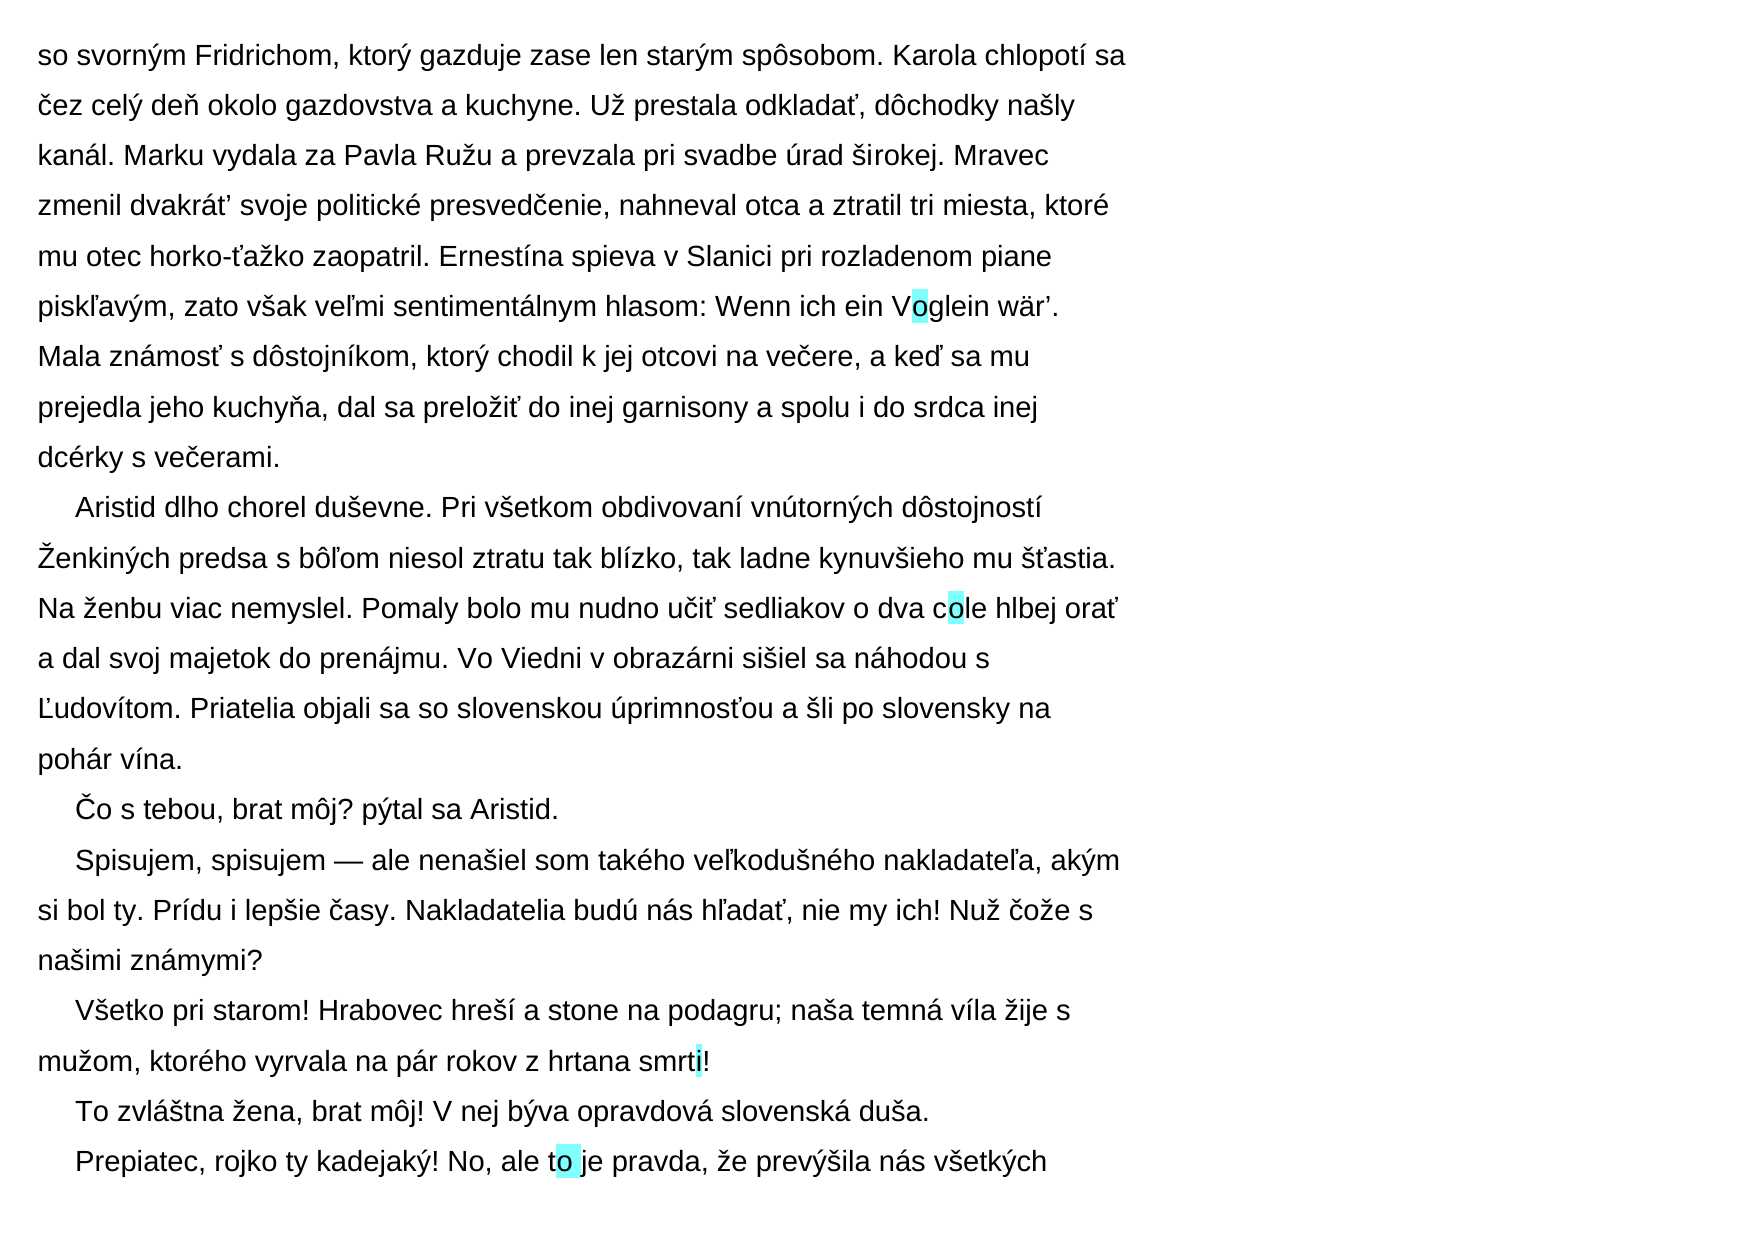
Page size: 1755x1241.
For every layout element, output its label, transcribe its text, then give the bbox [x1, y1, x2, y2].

text Prepiatec, rojko ty kadejaký! No, ale to je pravda, že prevýšila nás všetkých [37, 1144, 1130, 1178]
text so svorným Fridrichom, ktorý gazduje zase len starým spôsobom. Karola chlopotí sa čez celý deň okolo gazdovstva a kuchyne. Už prestala odkladať, dôchodky našly kanál. Marku vydala za Pavla Ružu a prevzala pri svadbe úrad ši­rokej. Mravec zmenil dvakrát’ svoje politické presvedčenie, nahneval otca a ztratil tri miesta, ktoré mu otec horko-ťažko zaopatril. Ernestína spieva v Slanici pri rozladenom piane piskľavým, zato však veľmi sentimentálnym hlasom: Wenn ich ein Voglein wär’. Mala známosť s dôstoj­níkom, ktorý chodil k jej otcovi na večere, a keď sa mu prejedla jeho kuchyňa, dal sa pre­ložiť do inej garnisony a spolu i do srdca inej dcérky s večerami. [37, 37, 1130, 473]
text Všetko pri starom! Hrabovec hreší a stone na podagru; naša temná víla žije s mužom, kto­rého vyrvala na pár rokov z hrtana smrti! [37, 993, 1130, 1077]
text Spisujem, spisujem — ale nenašiel som takého veľkodušného nakladateľa, akým si bol ty. Prídu i lepšie časy. Nakladatelia budú nás hľadať, nie my ich! Nuž čože s našimi známymi? [37, 842, 1130, 977]
text To zvláštna žena, brat môj! V nej býva opravdová slovenská duša. [37, 1094, 1130, 1128]
text Aristid dlho chorel duševne. Pri všetkom obdi­vovaní vnútorných dôstojností Ženkiných predsa s bôľom niesol ztratu tak blízko, tak ladne kynuvšieho mu šťastia. Na ženbu viac nemyslel. Pomaly bolo mu nudno učiť sedliakov o dva cole hlbej orať a dal svoj majetok do pre­nájmu. Vo Viedni v obrazárni sišiel sa náhodou s Ľudovítom. Priatelia objali sa so slovenskou úprimnosťou a šli po slovensky na pohár vína. [37, 490, 1130, 775]
text Čo s tebou, brat môj? pýtal sa Aristid. [37, 792, 1130, 826]
